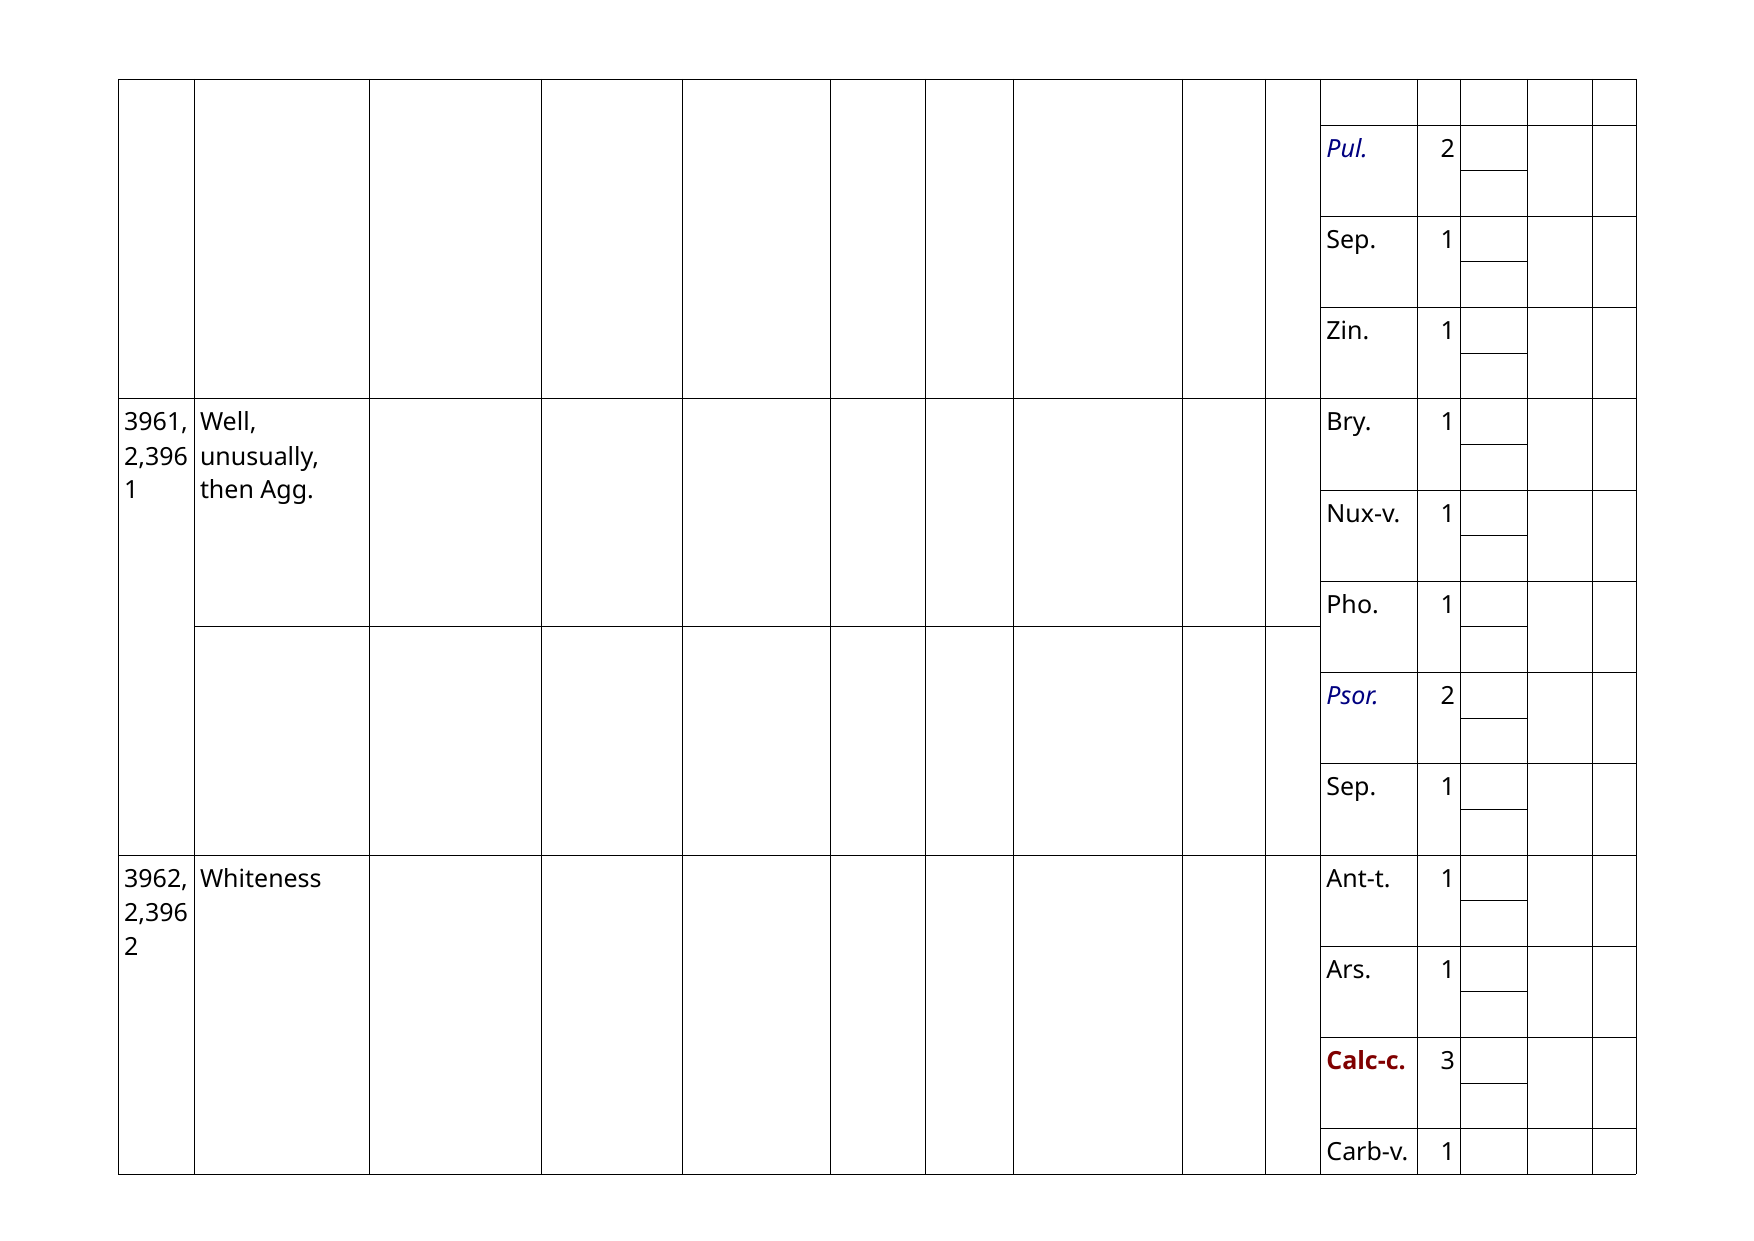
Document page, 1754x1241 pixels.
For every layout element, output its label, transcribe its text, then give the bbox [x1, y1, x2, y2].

table_cell 3961,2,3961 [119, 399, 194, 854]
table_cell 1 [1418, 764, 1460, 854]
table_cell Calc-c. [1321, 1038, 1417, 1128]
table_cell [1593, 582, 1636, 672]
table_cell [1266, 80, 1320, 398]
table_cell [1183, 80, 1265, 398]
table_cell [1461, 536, 1527, 581]
table_cell [1014, 856, 1182, 1174]
table_cell [1528, 582, 1592, 672]
table_cell Ant-t. [1321, 856, 1417, 946]
table_cell 1 [1418, 217, 1460, 307]
table_cell [370, 856, 541, 1174]
table_cell 2 [1418, 126, 1460, 216]
table_cell [1461, 1084, 1527, 1128]
table_cell [1461, 947, 1527, 991]
table_cell [1183, 856, 1265, 1174]
table_cell [195, 80, 369, 398]
table_cell [831, 627, 925, 854]
table_cell [1461, 901, 1527, 946]
table_cell Zin. [1321, 308, 1417, 398]
table_cell [926, 856, 1013, 1174]
table_cell [1528, 673, 1592, 763]
table_cell Carb-v. [1321, 1129, 1417, 1174]
table_cell Well, unusually, then Agg. [195, 399, 369, 626]
table_cell [1461, 856, 1527, 900]
table_cell [195, 627, 369, 854]
table_cell Sep. [1321, 217, 1417, 307]
table_cell [1593, 80, 1636, 124]
table_cell [1418, 80, 1460, 124]
table_cell [1593, 947, 1636, 1037]
table_cell [1461, 308, 1527, 353]
table_cell [831, 80, 925, 398]
table_cell [1014, 80, 1182, 398]
table_cell Bry. [1321, 399, 1417, 489]
table_cell 3962,2,3962 [119, 856, 194, 1174]
table_cell Pul. [1321, 126, 1417, 216]
table_cell [1593, 673, 1636, 763]
table_cell [1183, 399, 1265, 626]
table_cell [1266, 399, 1320, 626]
table_cell [926, 627, 1013, 854]
table_cell [1266, 856, 1320, 1174]
table_cell [1461, 1129, 1527, 1174]
table_cell [1014, 399, 1182, 626]
table_cell [1461, 810, 1527, 854]
table_cell [1461, 992, 1527, 1037]
table_cell [1593, 399, 1636, 489]
table_cell [1321, 80, 1417, 124]
table_cell 1 [1418, 947, 1460, 1037]
table_cell [1593, 217, 1636, 307]
table_cell [1528, 1038, 1592, 1128]
table_cell [1528, 764, 1592, 854]
table_cell [683, 80, 830, 398]
table_cell [926, 80, 1013, 398]
table_cell [683, 627, 830, 854]
table_cell [542, 856, 682, 1174]
table_cell [831, 399, 925, 626]
table_cell [1461, 491, 1527, 535]
table_cell [370, 399, 541, 626]
table_cell [370, 80, 541, 398]
table_cell [1461, 764, 1527, 809]
table_cell [1593, 856, 1636, 946]
table_cell [831, 856, 925, 1174]
table_cell [1461, 262, 1527, 307]
table_cell [1528, 126, 1592, 216]
table_cell [1528, 399, 1592, 489]
table_cell Pho. [1321, 582, 1417, 672]
table_cell 1 [1418, 582, 1460, 672]
table_cell [1528, 856, 1592, 946]
table_cell [1528, 80, 1592, 124]
table_cell [1593, 491, 1636, 581]
table_cell [1461, 354, 1527, 398]
table_cell [1528, 217, 1592, 307]
table_cell [542, 627, 682, 854]
table_cell 1 [1418, 399, 1460, 489]
table_cell 1 [1418, 491, 1460, 581]
table_cell [683, 399, 830, 626]
table_cell 3 [1418, 1038, 1460, 1128]
table_cell [1461, 582, 1527, 626]
table_cell [542, 80, 682, 398]
table_cell 1 [1418, 308, 1460, 398]
table_cell [1593, 126, 1636, 216]
table_cell [1528, 947, 1592, 1037]
table_cell 1 [1418, 1129, 1460, 1174]
table_cell [1593, 764, 1636, 854]
table_cell [1183, 627, 1265, 854]
table_cell [1266, 627, 1320, 854]
table_cell [1528, 308, 1592, 398]
table_cell 2 [1418, 673, 1460, 763]
table_cell [1528, 491, 1592, 581]
table_cell [1461, 126, 1527, 170]
table_cell [1461, 171, 1527, 216]
table_cell [1528, 1129, 1592, 1174]
table_cell [926, 399, 1013, 626]
table_cell [683, 856, 830, 1174]
table_cell [1461, 719, 1527, 763]
table_cell [1593, 308, 1636, 398]
table_cell Sep. [1321, 764, 1417, 854]
table_cell Psor. [1321, 673, 1417, 763]
table_cell [542, 399, 682, 626]
table_cell Ars. [1321, 947, 1417, 1037]
table_cell [1461, 80, 1527, 124]
table_cell [1593, 1129, 1636, 1174]
table_cell 1 [1418, 856, 1460, 946]
table_cell [1461, 673, 1527, 718]
table_cell [370, 627, 541, 854]
table_cell [1593, 1038, 1636, 1128]
table_cell [1461, 399, 1527, 444]
table_cell Nux-v. [1321, 491, 1417, 581]
table_cell [1461, 1038, 1527, 1083]
table_cell Whiteness [195, 856, 369, 1174]
table_cell [1014, 627, 1182, 854]
table_cell [119, 80, 194, 398]
table_cell [1461, 217, 1527, 261]
table_cell [1461, 627, 1527, 672]
table_cell [1461, 445, 1527, 489]
